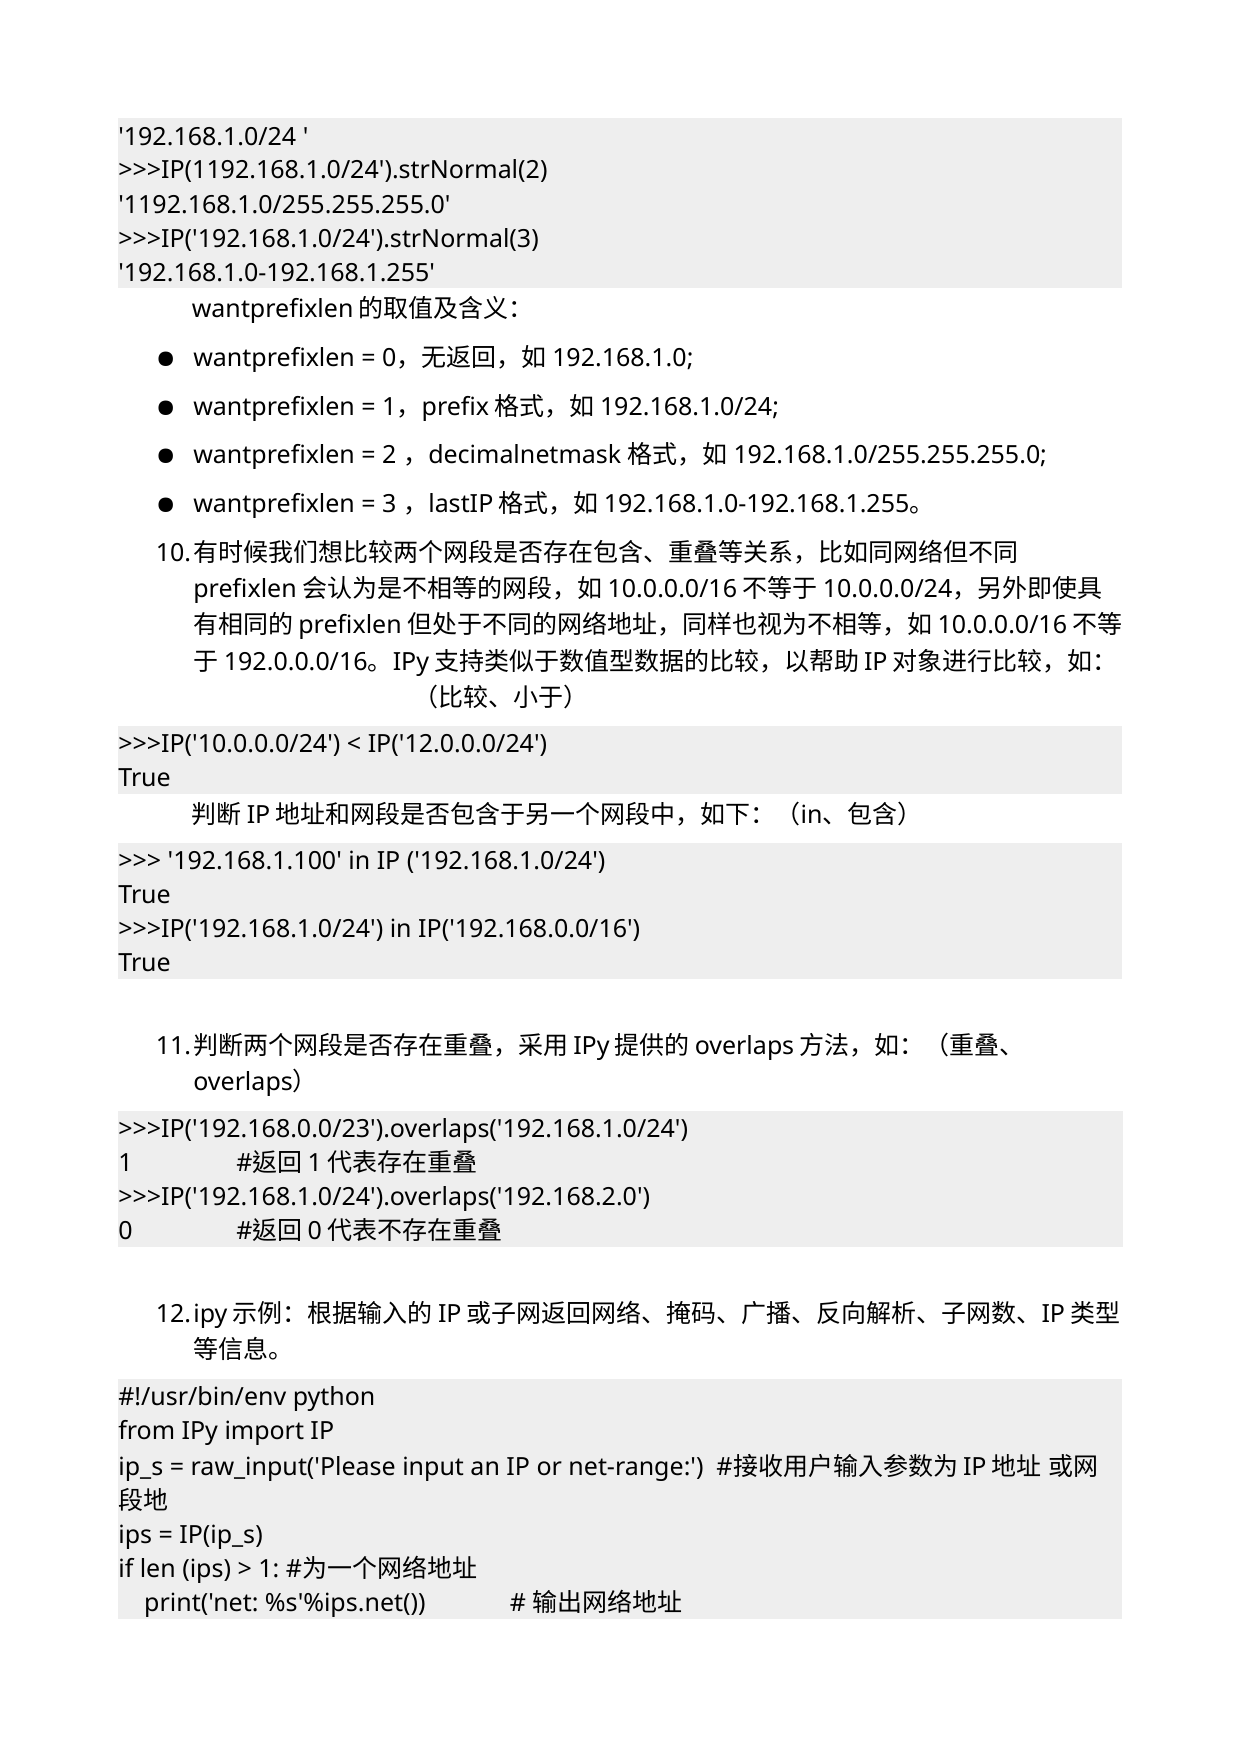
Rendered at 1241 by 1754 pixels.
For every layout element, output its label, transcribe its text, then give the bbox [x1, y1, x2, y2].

text wantprefixlen的取值及含义： [118, 288, 1122, 325]
list wantprefixlen = 3 ，lastIP格式，如 192.168.1.0-192.168.1.255。 [156, 483, 1122, 520]
table_header #!/usr/bin/env python from IPy import IP ip_s = raw_input('Please input an IP or net-range:') #接收用户输入参数为IP地址 或网段地 ips = IP(ip_s) if len (ips) > 1: #为一个网络地址 print('net: %s'%ips.net()) # 输出网络地址 [118, 1379, 1122, 1619]
text 判断IP地址和网段是否包含于另一个网段中，如下：（in、包含） [118, 794, 1122, 830]
list 有时候我们想比较两个网段是否存在包含、重叠等关系，比如同网络但不同prefixlen会认为是不相等的网段，如 10.0.0.0/16不等于 10.0.0.0/24，另外即使具有相同的prefixlen但处于不同的网络地址，同样也视为不相等，如 10.0.0.0/16不等于 192.0.0.0/16。IPy支持类似于数值型数据的比较，以帮助IP对象进行比较，如： （比较、小于） [156, 532, 1122, 713]
list wantprefixlen = 2 ，decimalnetmask 格式，如 192.168.1.0/255.255.255.0; [156, 435, 1122, 471]
list wantprefixlen = 0，无返回，如 192.168.1.0; [156, 337, 1122, 373]
table_header '192.168.1.0/24 ' >>>IP(1192.168.1.0/24').strNormal(2) '1192.168.1.0/255.255.255.0' >>>IP('192.168.1.0/24').strNormal(3) '192.168.1.0-192.168.1.255' [118, 118, 1122, 288]
list 判断两个网段是否存在重叠，采用IPy提供的overlaps方法，如：（重叠、overlaps） [156, 1026, 1122, 1098]
list ipy示例：根据输入的 IP或子网返回网络、掩码、广播、反向解析、子网数、IP类型等信息。 [156, 1293, 1122, 1366]
table_header >>>IP('192.168.0.0/23').overlaps('192.168.1.0/24') 1 #返回1代表存在重叠 >>>IP('192.168.1.0/24').overlaps('192.168.2.0') 0 #返回0代表不存在重叠 [118, 1111, 1123, 1247]
table_header >>> '192.168.1.100' in IP ('192.168.1.0/24') True >>>IP('192.168.1.0/24') in IP('192.168.0.0/16') True [118, 843, 1122, 979]
table_header >>>IP('10.0.0.0/24') < IP('12.0.0.0/24') True [118, 726, 1122, 794]
list wantprefixlen = 1，prefix格式，如 192.168.1.0/24; [156, 386, 1122, 422]
